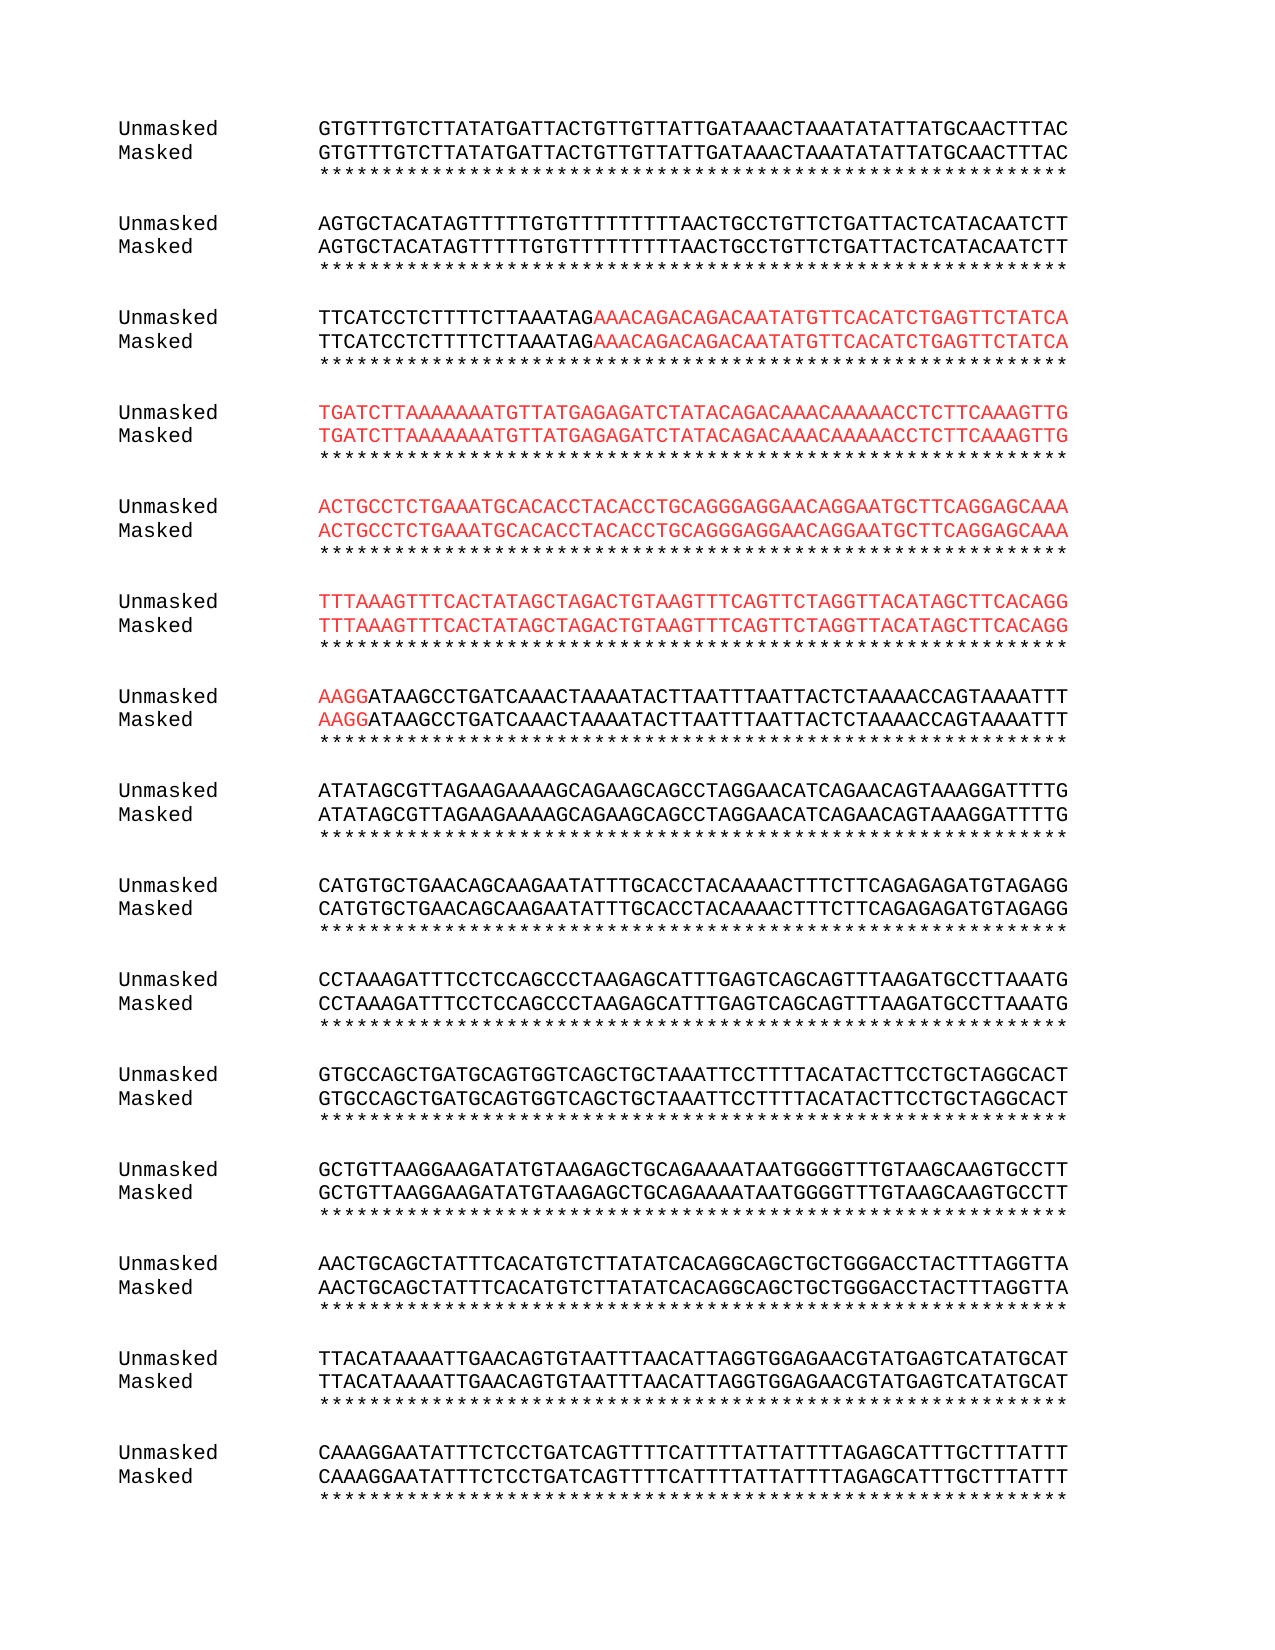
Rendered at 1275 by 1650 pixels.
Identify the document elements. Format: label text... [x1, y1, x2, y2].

text Unmasked TTTAAAGTTTCACTATAGCTAGACTGTAAGTTTCAGTTCTAGGTTACATAGCTTCACAGG [118, 591, 1157, 615]
text Unmasked GTGCCAGCTGATGCAGTGGTCAGCTGCTAAATTCCTTTTACATACTTCCTGCTAGGCACT [118, 1064, 1157, 1088]
text Masked CAAAGGAATATTTCTCCTGATCAGTTTTCATTTTATTATTTTAGAGCATTTGCTTTATTT [118, 1466, 1157, 1489]
text Unmasked TTACATAAAATTGAACAGTGTAATTTAACATTAGGTGGAGAACGTATGAGTCATATGCAT [118, 1348, 1157, 1371]
text ************************************************************ [118, 1111, 1157, 1135]
text ************************************************************ [118, 354, 1157, 378]
text ************************************************************ [118, 260, 1157, 284]
text Masked CCTAAAGATTTCCTCCAGCCCTAAGAGCATTTGAGTCAGCAGTTTAAGATGCCTTAAATG [118, 993, 1157, 1017]
text ************************************************************ [118, 449, 1157, 473]
text Masked AACTGCAGCTATTTCACATGTCTTATATCACAGGCAGCTGCTGGGACCTACTTTAGGTTA [118, 1277, 1157, 1300]
text ************************************************************ [118, 922, 1157, 946]
text ************************************************************ [118, 1300, 1157, 1324]
text ************************************************************ [118, 638, 1157, 662]
text ************************************************************ [118, 165, 1157, 189]
text ************************************************************ [118, 544, 1157, 567]
text Unmasked AAGGATAAGCCTGATCAAACTAAAATACTTAATTTAATTACTCTAAAACCAGTAAAATTT [118, 686, 1157, 709]
text ************************************************************ [118, 1395, 1157, 1419]
text Unmasked AGTGCTACATAGTTTTTGTGTTTTTTTTTAACTGCCTGTTCTGATTACTCATACAATCTT [118, 213, 1157, 236]
text Masked GTGCCAGCTGATGCAGTGGTCAGCTGCTAAATTCCTTTTACATACTTCCTGCTAGGCACT [118, 1088, 1157, 1111]
text Masked TTACATAAAATTGAACAGTGTAATTTAACATTAGGTGGAGAACGTATGAGTCATATGCAT [118, 1371, 1157, 1395]
text Masked AGTGCTACATAGTTTTTGTGTTTTTTTTTAACTGCCTGTTCTGATTACTCATACAATCTT [118, 236, 1157, 260]
text Unmasked AACTGCAGCTATTTCACATGTCTTATATCACAGGCAGCTGCTGGGACCTACTTTAGGTTA [118, 1253, 1157, 1277]
text Masked TGATCTTAAAAAAATGTTATGAGAGATCTATACAGACAAACAAAAACCTCTTCAAAGTTG [118, 426, 1157, 449]
text ************************************************************ [118, 733, 1157, 757]
text Masked TTCATCCTCTTTTCTTAAATAGAAACAGACAGACAATATGTTCACATCTGAGTTCTATCA [118, 331, 1157, 354]
text Unmasked GTGTTTGTCTTATATGATTACTGTTGTTATTGATAAACTAAATATATTATGCAACTTTAC [118, 118, 1157, 142]
text Masked ATATAGCGTTAGAAGAAAAGCAGAAGCAGCCTAGGAACATCAGAACAGTAAAGGATTTTG [118, 804, 1157, 827]
text ************************************************************ [118, 1206, 1157, 1229]
text ************************************************************ [118, 827, 1157, 851]
text Unmasked TGATCTTAAAAAAATGTTATGAGAGATCTATACAGACAAACAAAAACCTCTTCAAAGTTG [118, 402, 1157, 426]
text Masked TTTAAAGTTTCACTATAGCTAGACTGTAAGTTTCAGTTCTAGGTTACATAGCTTCACAGG [118, 615, 1157, 638]
text Masked CATGTGCTGAACAGCAAGAATATTTGCACCTACAAAACTTTCTTCAGAGAGATGTAGAGG [118, 898, 1157, 922]
text Masked ACTGCCTCTGAAATGCACACCTACACCTGCAGGGAGGAACAGGAATGCTTCAGGAGCAAA [118, 520, 1157, 544]
text Unmasked TTCATCCTCTTTTCTTAAATAGAAACAGACAGACAATATGTTCACATCTGAGTTCTATCA [118, 307, 1157, 331]
text Masked GCTGTTAAGGAAGATATGTAAGAGCTGCAGAAAATAATGGGGTTTGTAAGCAAGTGCCTT [118, 1182, 1157, 1206]
text Masked AAGGATAAGCCTGATCAAACTAAAATACTTAATTTAATTACTCTAAAACCAGTAAAATTT [118, 709, 1157, 733]
text Unmasked GCTGTTAAGGAAGATATGTAAGAGCTGCAGAAAATAATGGGGTTTGTAAGCAAGTGCCTT [118, 1158, 1157, 1182]
text Masked GTGTTTGTCTTATATGATTACTGTTGTTATTGATAAACTAAATATATTATGCAACTTTAC [118, 142, 1157, 165]
text ************************************************************ [118, 1017, 1157, 1040]
text Unmasked CAAAGGAATATTTCTCCTGATCAGTTTTCATTTTATTATTTTAGAGCATTTGCTTTATTT [118, 1442, 1157, 1466]
text Unmasked ACTGCCTCTGAAATGCACACCTACACCTGCAGGGAGGAACAGGAATGCTTCAGGAGCAAA [118, 496, 1157, 520]
text Unmasked CATGTGCTGAACAGCAAGAATATTTGCACCTACAAAACTTTCTTCAGAGAGATGTAGAGG [118, 875, 1157, 898]
text ************************************************************ [118, 1489, 1157, 1513]
text Unmasked ATATAGCGTTAGAAGAAAAGCAGAAGCAGCCTAGGAACATCAGAACAGTAAAGGATTTTG [118, 780, 1157, 804]
text Unmasked CCTAAAGATTTCCTCCAGCCCTAAGAGCATTTGAGTCAGCAGTTTAAGATGCCTTAAATG [118, 969, 1157, 993]
